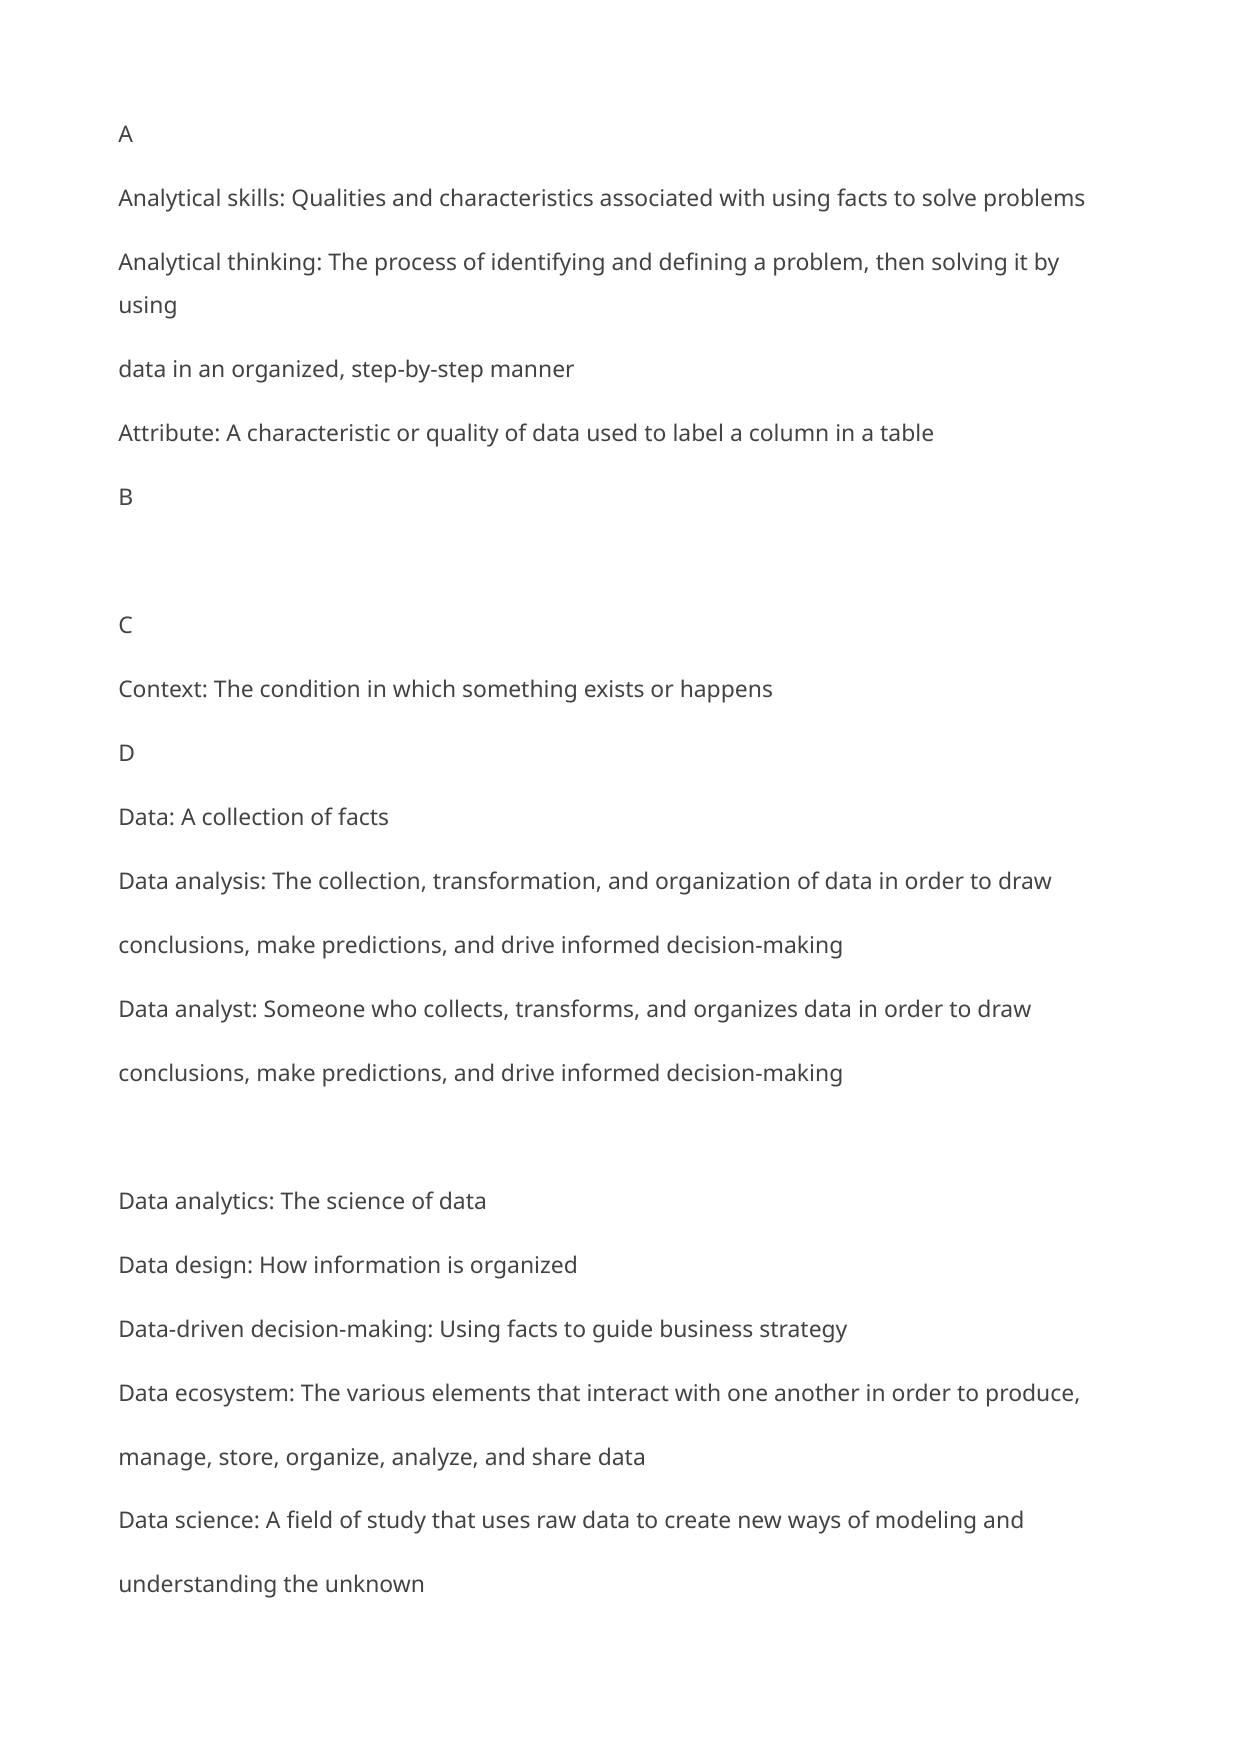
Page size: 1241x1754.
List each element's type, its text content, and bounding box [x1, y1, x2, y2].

text conclusions, make predictions, and drive informed decision-making [118, 1057, 1122, 1088]
text Data analyst: Someone who collects, transforms, and organizes data in order to draw [118, 993, 1122, 1024]
text understanding the unknown [118, 1568, 1122, 1599]
text D [118, 737, 1122, 768]
text Data ecosystem: The various elements that interact with one another in order to produce, [118, 1376, 1122, 1408]
text A [118, 118, 1122, 149]
text Data: A collection of facts [118, 801, 1122, 832]
text Context: The condition in which something exists or happens [118, 673, 1122, 704]
text Data design: How information is organized [118, 1248, 1122, 1280]
text data in an organized, step-by-step manner [118, 353, 1122, 384]
text Data science: A field of study that uses raw data to create new ways of modeling and [118, 1504, 1122, 1536]
text conclusions, make predictions, and drive informed decision-making [118, 929, 1122, 960]
text Analytical skills: Qualities and characteristics associated with using facts to solve problems [118, 182, 1122, 213]
text Data analysis: The collection, transformation, and organization of data in order to draw [118, 865, 1122, 896]
text Analytical thinking: The process of identifying and defining a problem, then solving it by using [118, 246, 1122, 320]
text Data analytics: The science of data [118, 1184, 1122, 1216]
text B [118, 481, 1122, 512]
text C [118, 609, 1122, 640]
text manage, store, organize, analyze, and share data [118, 1440, 1122, 1472]
text Attribute: A characteristic or quality of data used to label a column in a table [118, 417, 1122, 448]
text Data-driven decision-making: Using facts to guide business strategy [118, 1312, 1122, 1344]
